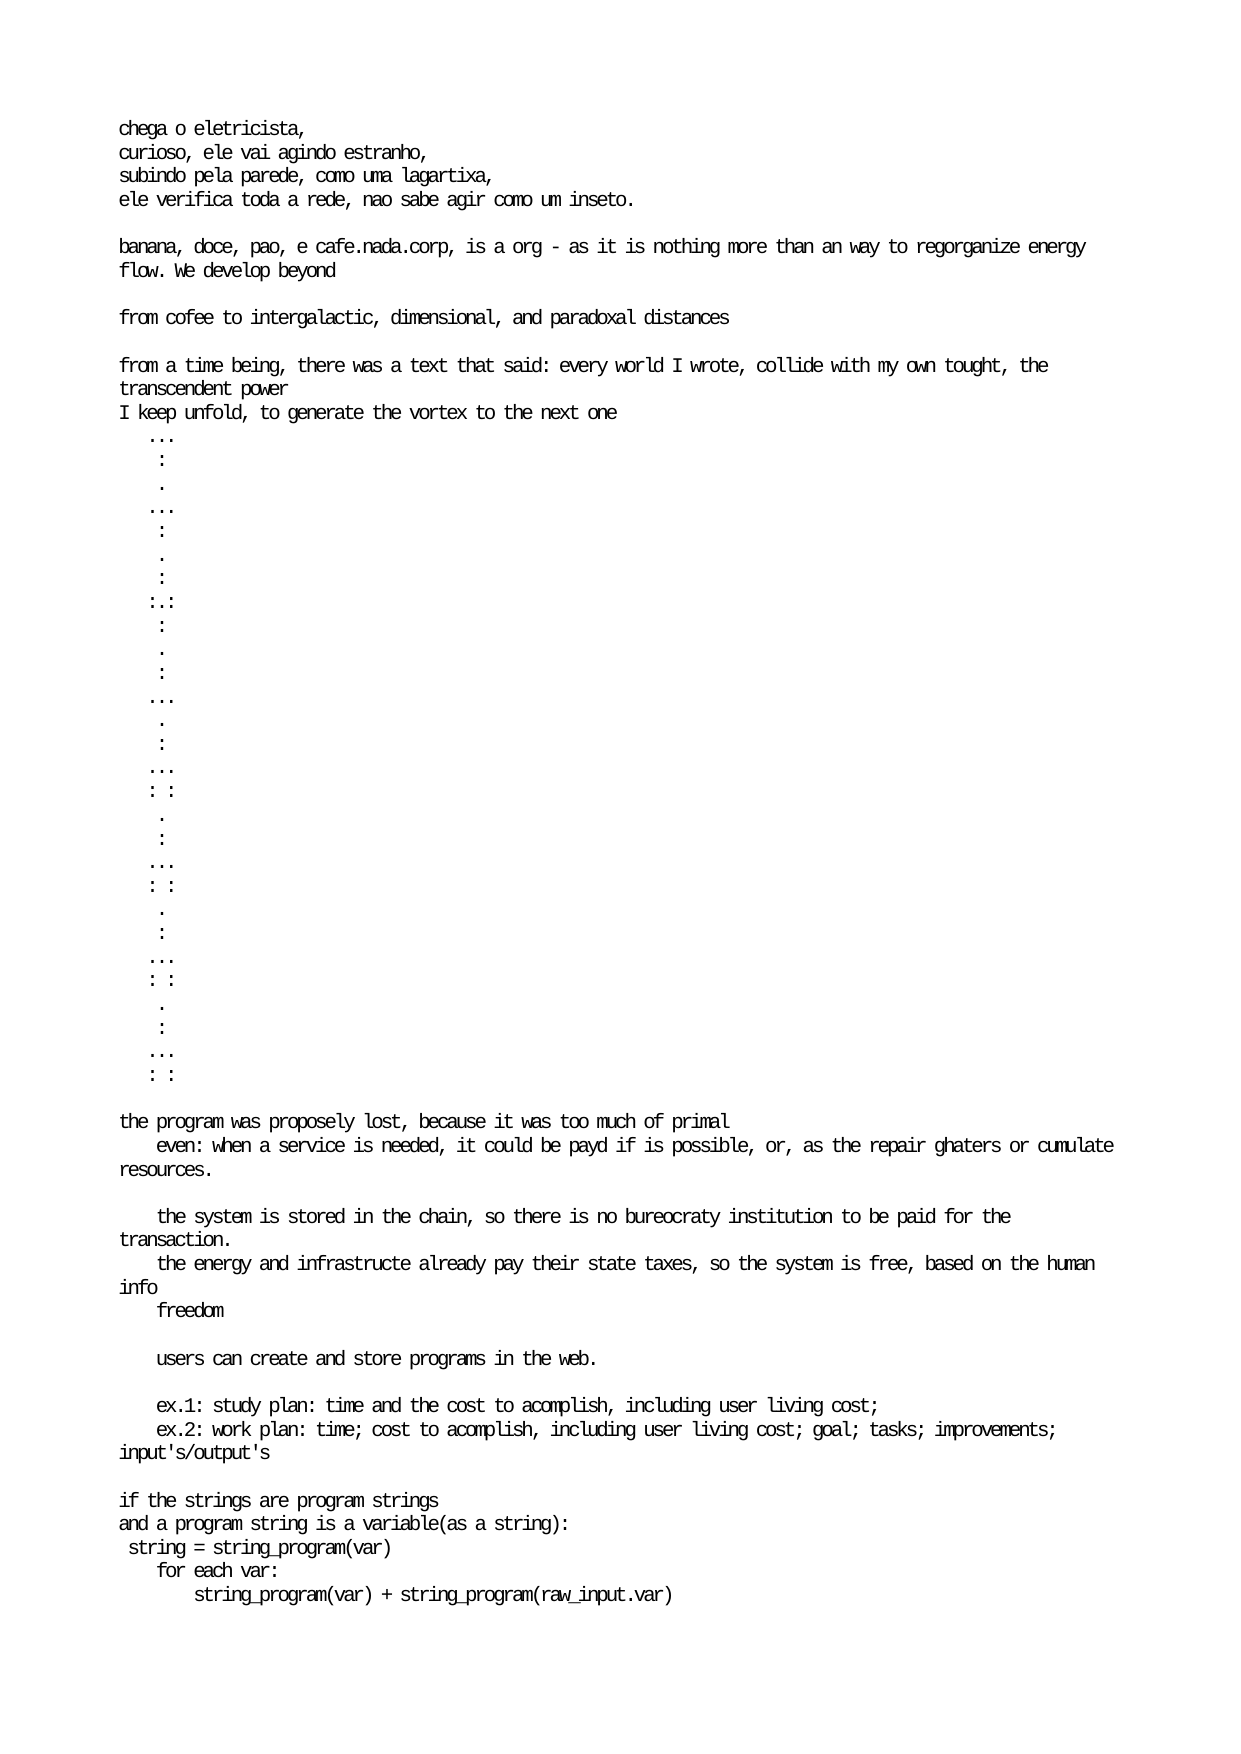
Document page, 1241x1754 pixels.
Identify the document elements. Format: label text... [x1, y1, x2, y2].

text the energy and infrastructe already pay their state taxes, so the system is free, based on the human info [118, 1253, 1122, 1300]
text : [118, 922, 1122, 946]
text the system is stored in the chain, so there is no bureocraty institution to be paid for the transaction. [118, 1206, 1122, 1253]
text ... [118, 946, 1122, 969]
text : [118, 733, 1122, 757]
text . [118, 544, 1122, 567]
text ... [118, 1040, 1122, 1064]
text : [118, 615, 1122, 638]
text freedom [118, 1300, 1122, 1324]
text curioso, ele vai agindo estranho, [118, 142, 1122, 165]
text :.: [118, 591, 1122, 615]
text : [118, 449, 1122, 473]
text ... [118, 426, 1122, 449]
text ... [118, 757, 1122, 780]
text . [118, 638, 1122, 662]
text ... [118, 496, 1122, 520]
text string_program(var) + string_program(raw_input.var) [118, 1584, 1122, 1608]
text ex.2: work plan: time; cost to acomplish, including user living cost; goal; tasks; improvements; input's/output's [118, 1419, 1122, 1466]
text : [118, 520, 1122, 544]
text : [118, 827, 1122, 851]
text I keep unfold, to generate the vortex to the next one [118, 402, 1122, 426]
text . [118, 993, 1122, 1017]
text : : [118, 1064, 1122, 1088]
text : : [118, 780, 1122, 804]
text . [118, 473, 1122, 496]
text users can create and store programs in the web. [118, 1348, 1122, 1371]
text : [118, 567, 1122, 591]
text . [118, 898, 1122, 922]
text subindo pela parede, como uma lagartixa, [118, 165, 1122, 189]
text even: when a service is needed, it could be payd if is possible, or, as the repair ghaters or cumulate resources. [118, 1135, 1122, 1182]
text : : [118, 875, 1122, 898]
text : : [118, 969, 1122, 993]
text ex.1: study plan: time and the cost to acomplish, including user living cost; [118, 1395, 1122, 1419]
text ele verifica toda a rede, nao sabe agir como um inseto. [118, 189, 1122, 213]
text and a program string is a variable(as a string): [118, 1513, 1122, 1537]
text : [118, 1017, 1122, 1040]
text from a time being, there was a text that said: every world I wrote, collide with my own tought, the transcendent power [118, 354, 1122, 402]
text the program was proposely lost, because it was too much of primal [118, 1111, 1122, 1135]
text banana, doce, pao, e cafe.nada.corp, is a org - as it is nothing more than an way to regorganize energy flow. We develop beyond [118, 236, 1122, 284]
text if the strings are program strings [118, 1489, 1122, 1513]
text . [118, 709, 1122, 733]
text ... [118, 686, 1122, 709]
text ... [118, 851, 1122, 875]
text from cofee to intergalactic, dimensional, and paradoxal distances [118, 307, 1122, 331]
text : [118, 662, 1122, 686]
text string = string_program(var) [118, 1537, 1122, 1561]
text . [118, 804, 1122, 827]
text for each var: [118, 1561, 1122, 1584]
text chega o eletricista, [118, 118, 1122, 142]
